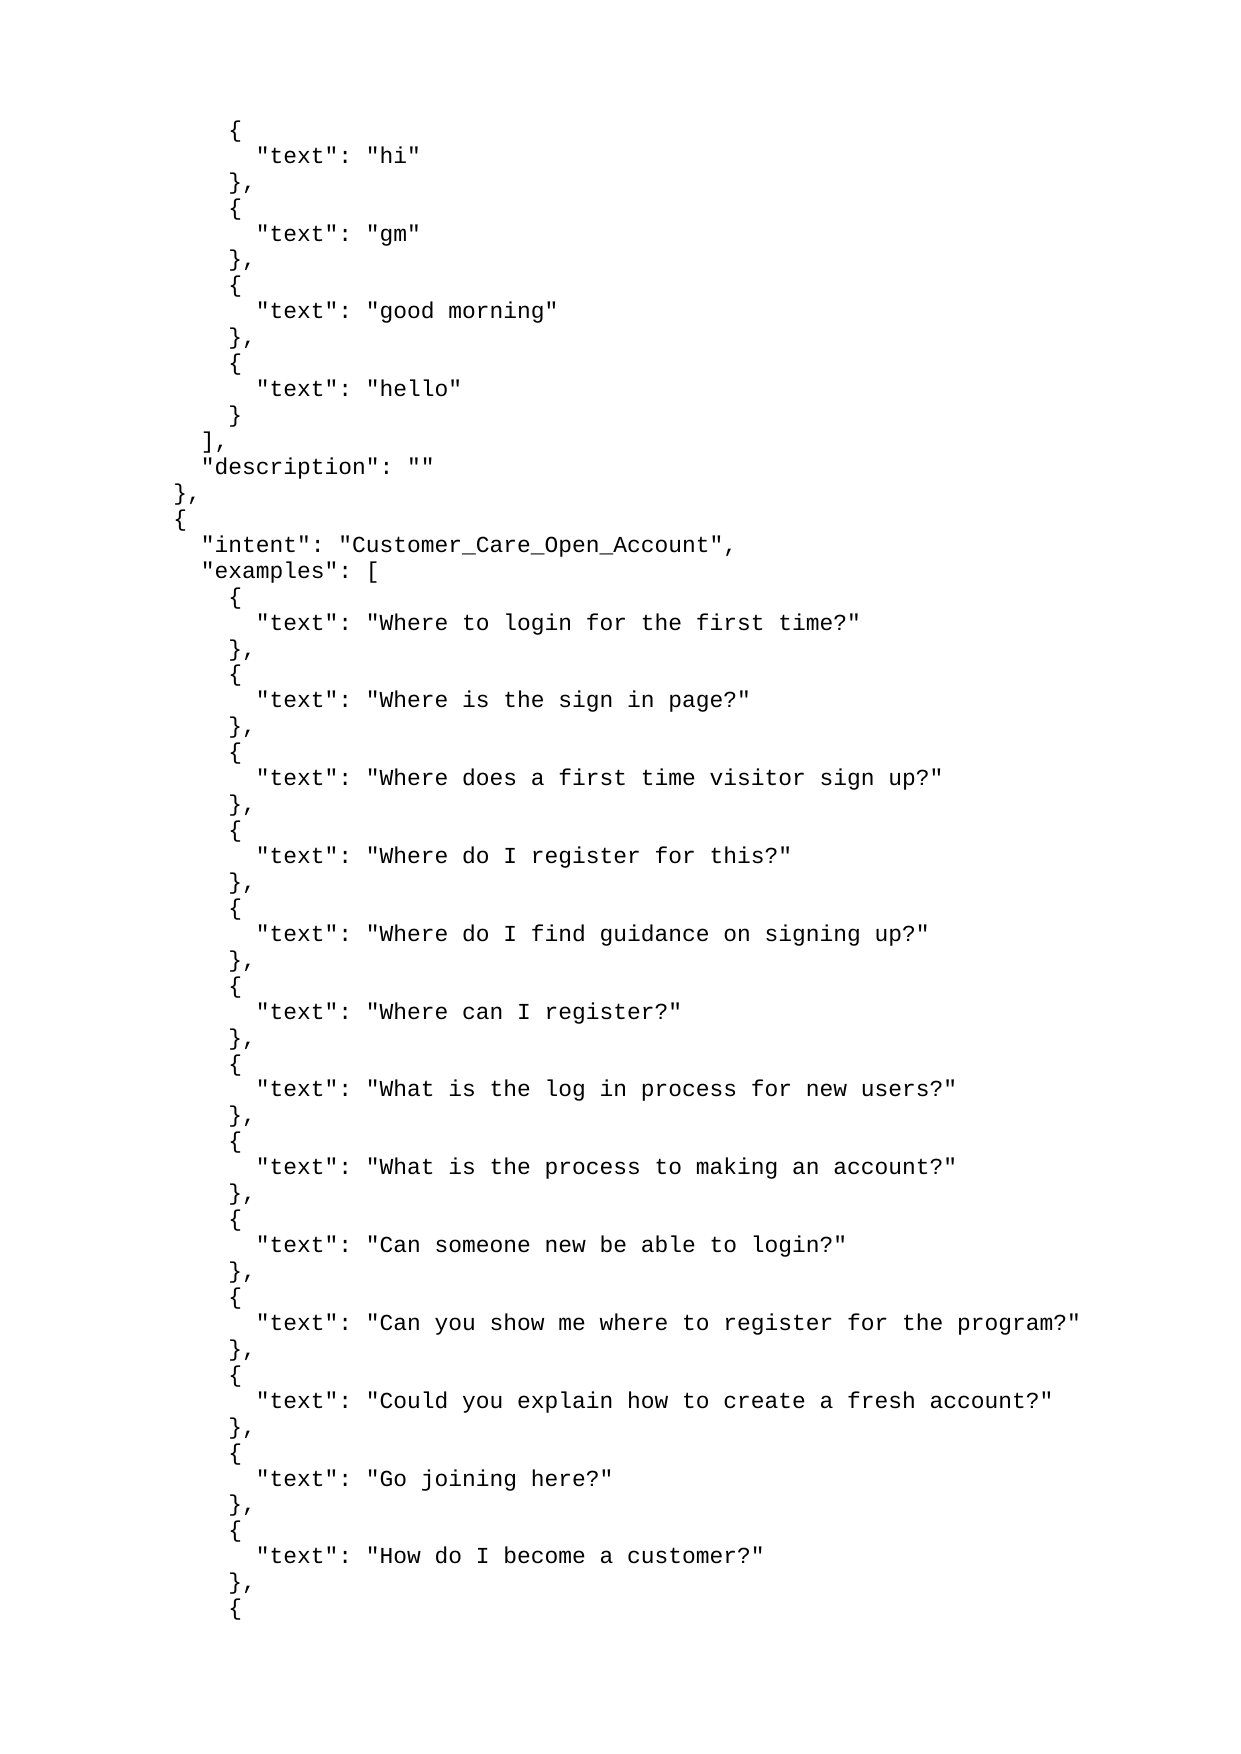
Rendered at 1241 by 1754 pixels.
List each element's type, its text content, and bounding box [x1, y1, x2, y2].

text ], [118, 429, 1122, 455]
text }, [118, 870, 1122, 896]
text }, [118, 1493, 1122, 1519]
text }, [118, 1571, 1122, 1597]
text { [118, 1285, 1122, 1311]
text { [118, 1363, 1122, 1389]
text }, [118, 326, 1122, 352]
text "text": "Where do I register for this?" [118, 844, 1122, 870]
text "text": "Where do I find guidance on signing up?" [118, 922, 1122, 948]
text }, [118, 1259, 1122, 1285]
text { [118, 741, 1122, 767]
text { [118, 1441, 1122, 1467]
text "text": "What is the process to making an account?" [118, 1156, 1122, 1182]
text "intent": "Customer_Care_Open_Account", [118, 533, 1122, 559]
text { [118, 818, 1122, 844]
text { [118, 974, 1122, 1000]
text }, [118, 170, 1122, 196]
text "text": "Where does a first time visitor sign up?" [118, 767, 1122, 792]
text { [118, 1130, 1122, 1156]
text "text": "hi" [118, 144, 1122, 170]
text "text": "Where is the sign in page?" [118, 689, 1122, 715]
text "text": "gm" [118, 222, 1122, 248]
text }, [118, 792, 1122, 818]
text }, [118, 715, 1122, 741]
text }, [118, 248, 1122, 274]
text }, [118, 481, 1122, 507]
text { [118, 1052, 1122, 1078]
text "text": "good morning" [118, 300, 1122, 326]
text { [118, 352, 1122, 377]
text "text": "What is the log in process for new users?" [118, 1078, 1122, 1104]
text "text": "Where can I register?" [118, 1000, 1122, 1026]
text "text": "How do I become a customer?" [118, 1545, 1122, 1571]
text "text": "Go joining here?" [118, 1467, 1122, 1493]
text "examples": [ [118, 559, 1122, 585]
text "text": "hello" [118, 377, 1122, 403]
text "description": "" [118, 455, 1122, 481]
text }, [118, 1026, 1122, 1052]
text { [118, 585, 1122, 611]
text { [118, 507, 1122, 533]
text { [118, 1207, 1122, 1233]
text "text": "Could you explain how to create a fresh account?" [118, 1389, 1122, 1415]
text }, [118, 1182, 1122, 1207]
text { [118, 274, 1122, 300]
text }, [118, 1415, 1122, 1441]
text }, [118, 948, 1122, 974]
text { [118, 896, 1122, 922]
text "text": "Can you show me where to register for the program?" [118, 1311, 1122, 1337]
text }, [118, 1337, 1122, 1363]
text { [118, 1597, 1122, 1622]
text }, [118, 637, 1122, 663]
text }, [118, 1104, 1122, 1130]
text } [118, 403, 1122, 429]
text { [118, 196, 1122, 222]
text { [118, 118, 1122, 144]
text { [118, 1519, 1122, 1545]
text { [118, 663, 1122, 689]
text "text": "Can someone new be able to login?" [118, 1233, 1122, 1259]
text "text": "Where to login for the first time?" [118, 611, 1122, 637]
